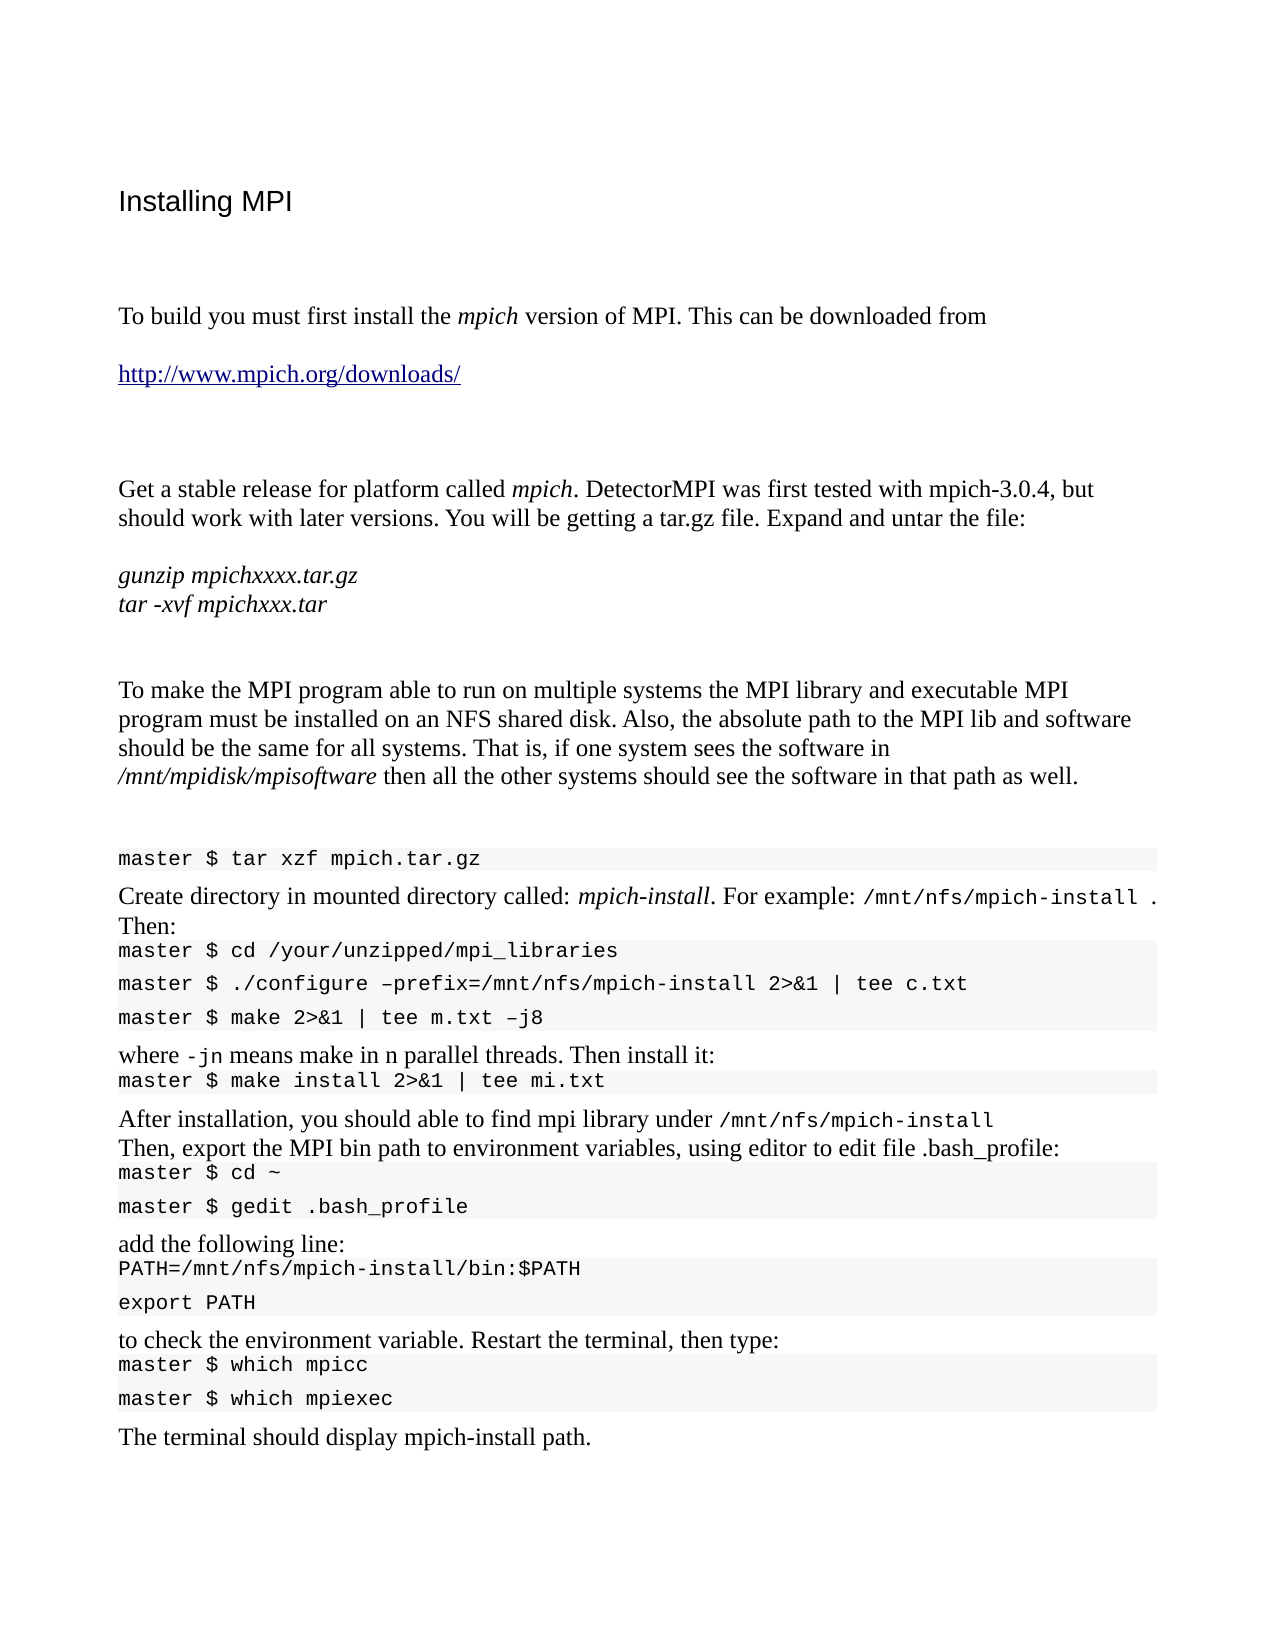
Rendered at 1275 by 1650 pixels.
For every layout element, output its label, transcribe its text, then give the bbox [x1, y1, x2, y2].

text To make the MPI program able to run on multiple systems the MPI library and executable MPI program must be installed on an NFS shared disk. Also, the absolute path to the MPI lib and software should be the same for all systems. That is, if one system sees the software in /mnt/mpidisk/mpisoftware then all the other systems should see the software in that path as well. [118, 675, 1157, 790]
text master $ tar xzf mpich.tar.gz [118, 848, 1157, 871]
text master $ make install 2>&1 | tee mi.txt [118, 1070, 1157, 1094]
text PATH=/mnt/nfs/mpich-install/bin:$PATH [118, 1258, 1157, 1282]
text master $ gedit .bash_profile [118, 1196, 1157, 1219]
text master $ make 2>&1 | tee m.txt –j8 [118, 1007, 1157, 1031]
text Get a stable release for platform called mpich. DetectorMPI was first tested with mpich-3.0.4, but should work with later versions. You will be getting a tar.gz file. Expand and untar the file: [118, 474, 1157, 531]
text Create directory in mounted directory called: mpich-install. For example: /mnt/nfs/mpich-install . Then: [118, 881, 1157, 940]
text gunzip mpichxxxx.tar.gz [118, 560, 1157, 589]
text master $ which mpicc [118, 1354, 1157, 1378]
text add the following line: [118, 1229, 1157, 1258]
text master $ ./configure –prefix=/mnt/nfs/mpich-install 2>&1 | tee c.txt [118, 973, 1157, 997]
text master $ which mpiexec [118, 1388, 1157, 1412]
text export PATH [118, 1292, 1157, 1316]
text master $ cd ~ [118, 1162, 1157, 1186]
text http://www.mpich.org/downloads/ [118, 359, 1157, 388]
text To build you must first install the mpich version of MPI. This can be downloaded from [118, 301, 1157, 330]
text to check the environment variable. Restart the terminal, then type: [118, 1326, 1157, 1354]
text tar -xvf mpichxxx.tar [118, 589, 1157, 618]
text The terminal should display mpich-install path. [118, 1422, 1157, 1450]
text After installation, you should able to find mpi library under /mnt/nfs/mpich-install [118, 1104, 1157, 1133]
text Then, export the MPI bin path to environment variables, using editor to edit file .bash_profile: [118, 1133, 1157, 1162]
text where -jn means make in n parallel threads. Then install it: [118, 1041, 1157, 1070]
subtitle Installing MPI [118, 184, 1157, 218]
text master $ cd /your/unzipped/mpi_libraries [118, 940, 1157, 963]
